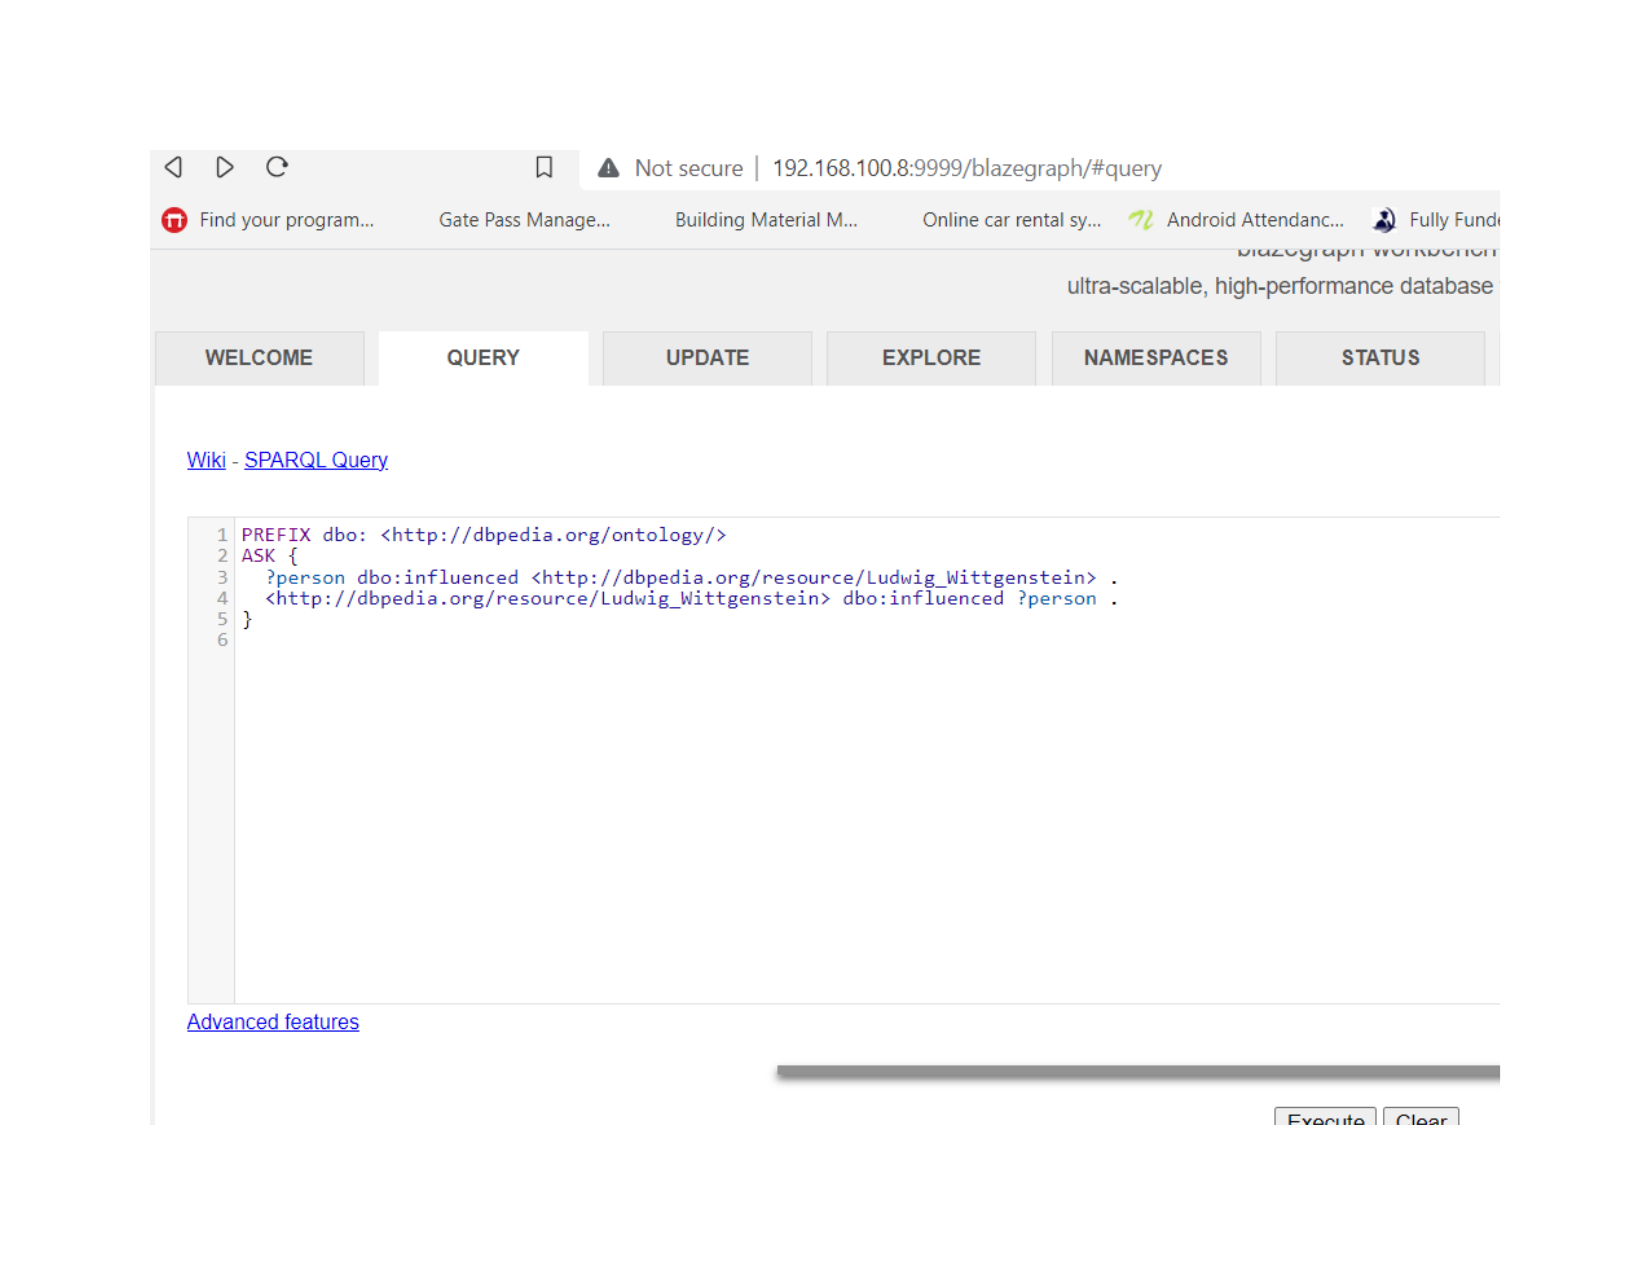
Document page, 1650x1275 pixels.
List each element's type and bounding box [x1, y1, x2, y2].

picture [150, 150, 1500, 1125]
